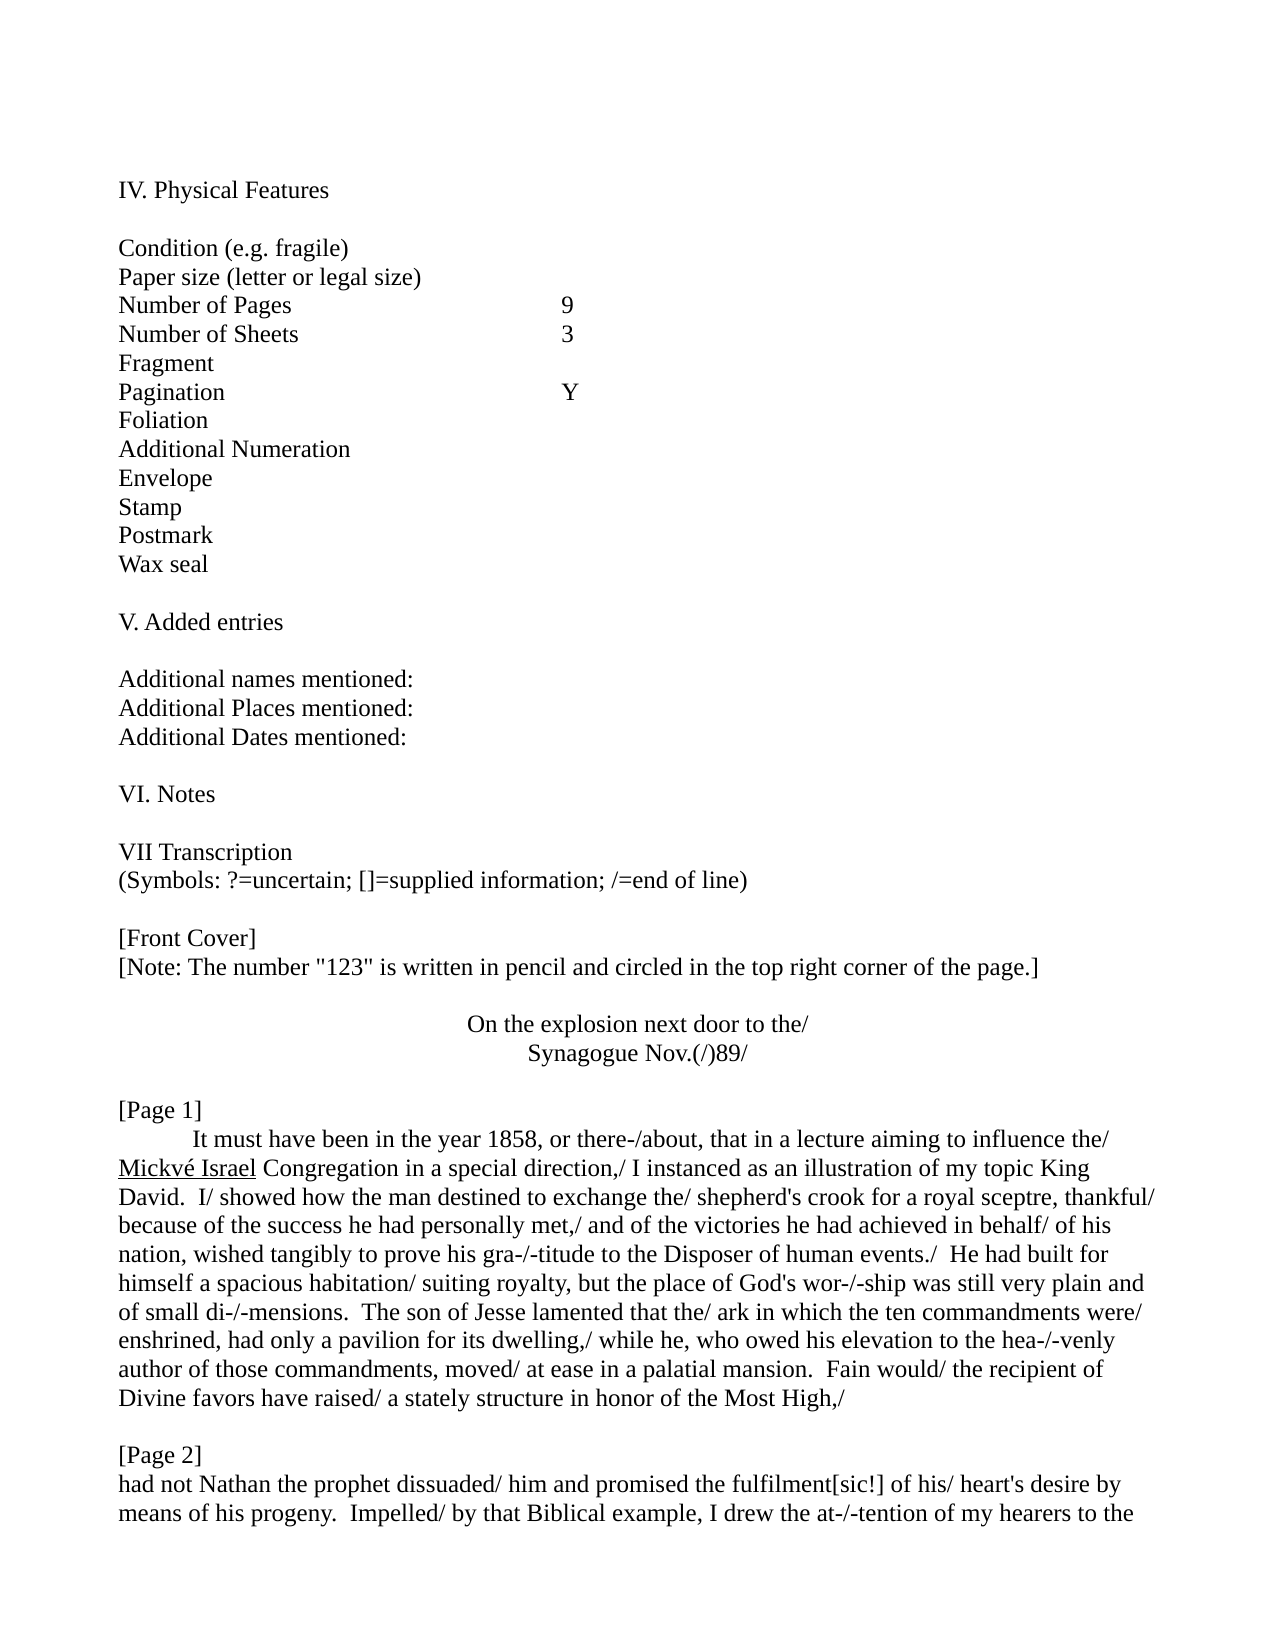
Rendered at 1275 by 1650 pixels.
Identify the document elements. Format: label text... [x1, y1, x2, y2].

text had not Nathan the prophet dissuaded/ him and promised the fulfilment[sic!] of his/ heart's desire by means of his progeny. Impelled/ by that Biblical example, I drew the at-/-tention of my hearers to the [118, 1469, 1157, 1527]
text Postma rk [118, 521, 1157, 549]
text Envelope [118, 463, 1157, 492]
text Number of Pages 9 [118, 291, 1157, 319]
text Foliation [118, 406, 1157, 434]
text Additional names mentioned: [118, 664, 1157, 693]
text Fragment [118, 348, 1157, 377]
text (Symbols: ?=uncertain; []=supplied information; /=end of line) [118, 866, 1157, 894]
text Wax seal [118, 549, 1157, 578]
text Stamp [118, 492, 1157, 521]
text Paper size (letter or legal size) [118, 262, 1157, 291]
text Additional Dates mentioned: [118, 722, 1157, 751]
text [Note: The number "123" is written in pencil and circled in the top right corner of the page.] [118, 952, 1157, 981]
text [Front Cover] [118, 923, 1157, 952]
text [Page 2] [118, 1441, 1157, 1469]
text Synagogue Nov.(/)89/ [118, 1038, 1157, 1067]
text V. Added entries [118, 607, 1157, 636]
text IV. Physical Features [118, 176, 1157, 204]
text Additional Places mentioned: [118, 693, 1157, 722]
text Additional Numeration [118, 434, 1157, 463]
text Number of Sheets 3 [118, 319, 1157, 348]
text VI. Notes [118, 779, 1157, 808]
text Pagination Y [118, 377, 1157, 406]
text It must have been in the year 1858, or there-/about, that in a lecture aiming to influence the/ Mickvé Israel Congregation in a special direction,/ I instanced as an illustration of my topic King David. I/ showed how the man destined to exchange the/ shepherd's crook for a royal sceptre, thankful/ because of the success he had personally met,/ and of the victories he had achieved in behalf/ of his nation, wished tangibly to prove his gra-/-titude to the Disposer of human events./ He had built for himself a spacious habitation/ suiting royalty, but the place of God's wor-/-ship was still very plain and of small di-/-mensions. The son of Jesse lamented that the/ ark in which the ten commandments were/ enshrined, had only a pavilion for its dwelling,/ while he, who owed his elevation to the hea-/-venly author of those commandments, moved/ at ease in a palatial mansion. Fain would/ the recipient of Divine favors have raised/ a stately structure in honor of the Most High,/ [118, 1124, 1157, 1412]
text On the explosion next door to the/ [118, 1009, 1157, 1038]
text VII Transcription [118, 837, 1157, 866]
text [Page 1] [118, 1096, 1157, 1124]
text Condition (e.g. fragile) [118, 233, 1157, 262]
